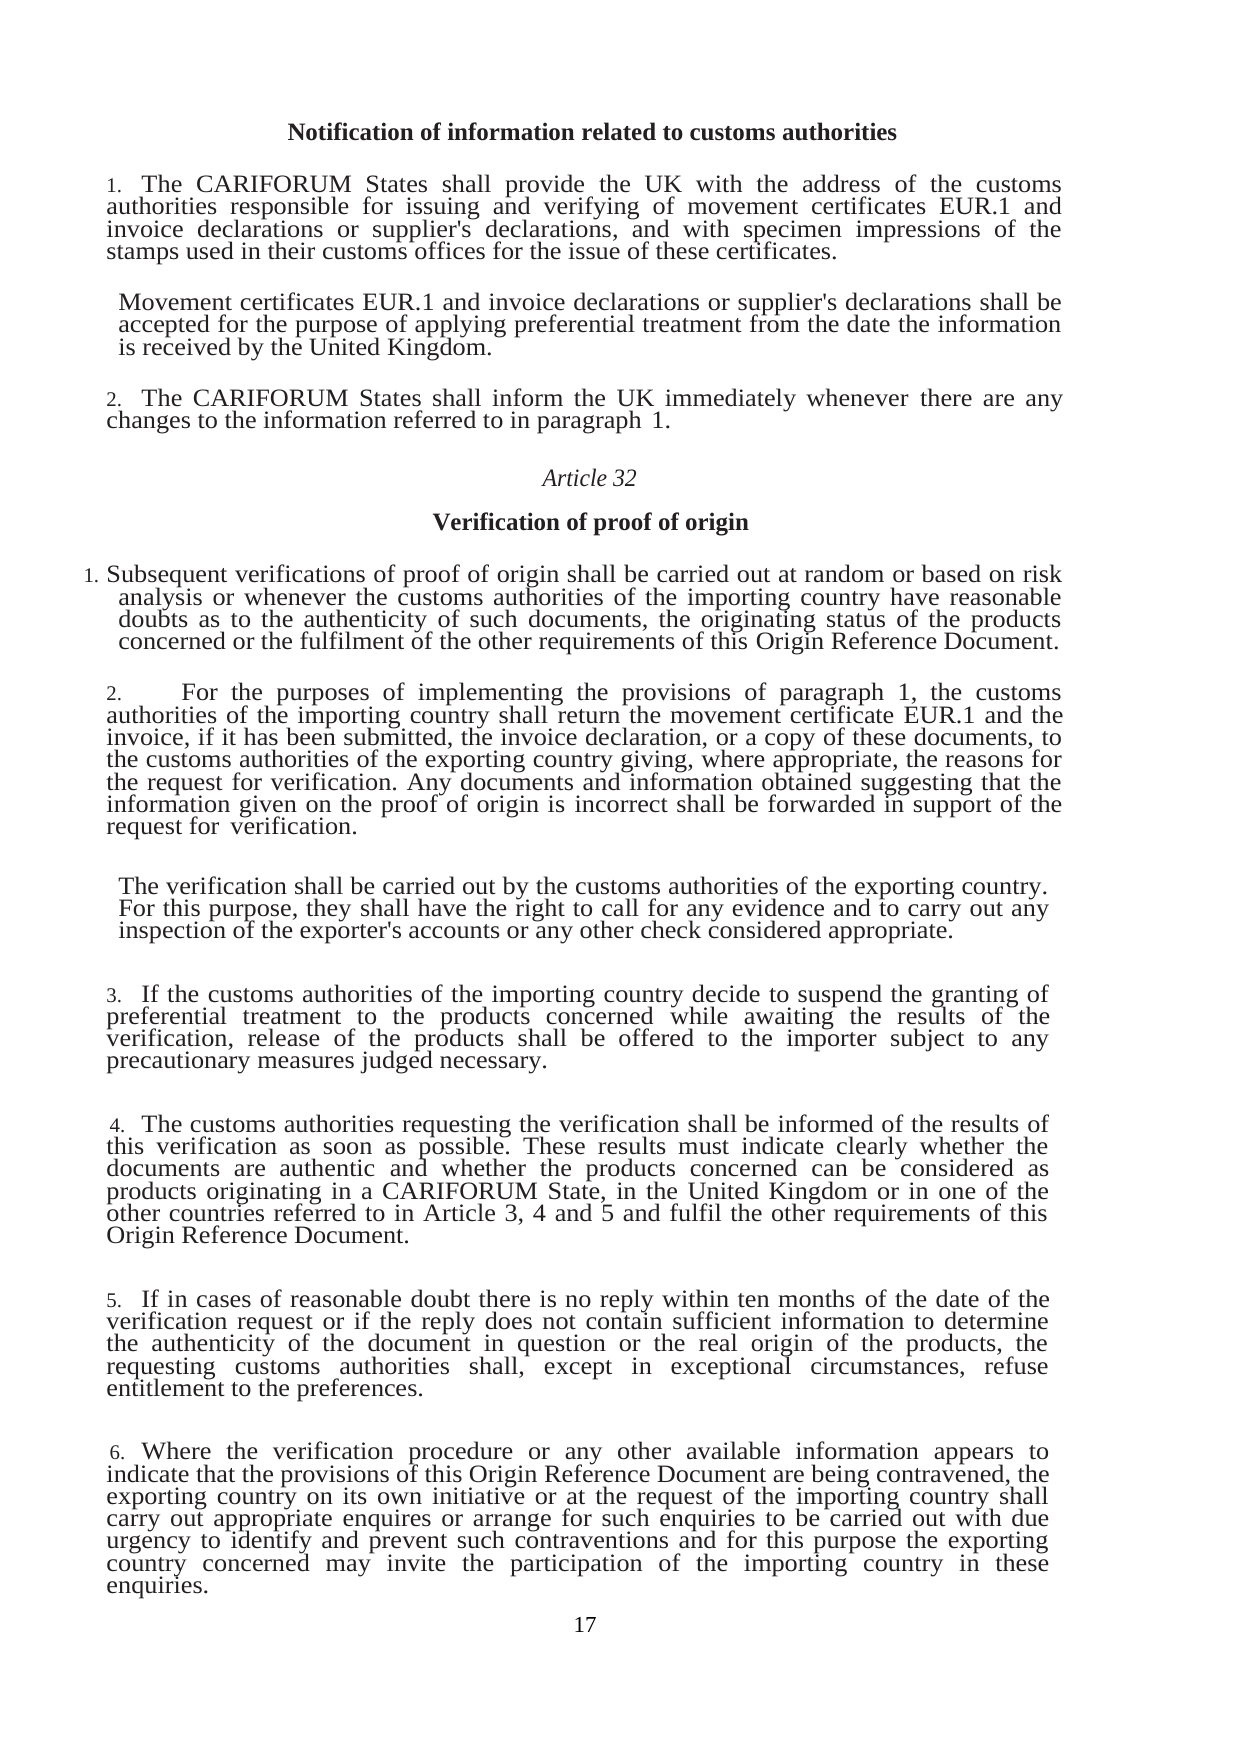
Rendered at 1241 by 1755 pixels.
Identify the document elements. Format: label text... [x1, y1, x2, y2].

text The verification shall be carried out by the customs authorities of the exporting country. For this purpose, they shall have the right to call for any evidence and to carry out any inspection of the exporter's accounts or any other check considered appropriate. [118, 876, 1050, 943]
text Article 32 [238, 463, 943, 492]
list Where the verification procedure or any other available information appears to indicate that the provisions of this Origin Reference Document are being contravened, the exporting country on its own initiative or at the request of the importing country shall carry out appropriate enquires or arrange for such enquiries to be carried out with due urgency to identify and prevent such contraventions and for this purpose the exporting country concerned may invite the participation of the importing country in these enquiries. [106, 1442, 1050, 1598]
list If the customs authorities of the importing country decide to suspend the granting of preferential treatment to the products concerned while awaiting the results of the verification, release of the products shall be offered to the importer subject to any precautionary measures judged necessary. [106, 984, 1050, 1073]
text Notification of information related to customs authorities [121, 117, 1063, 145]
list If in cases of reasonable doubt there is no reply within ten months of the date of the verification request or if the reply does not contain sufficient information to determine the authenticity of the document in question or the real origin of the products, the requesting customs authorities shall, except in exceptional circumstances, refuse entitlement to the preferences. [106, 1289, 1050, 1401]
list The CARIFORUM States shall inform the UK immediately whenever there are any changes to the information referred to in paragraph 1. [106, 388, 1063, 433]
text Movement certificates EUR.1 and invoice declarations or supplier's declarations shall be accepted for the purpose of applying preferential treatment from the date the information is received by the United Kingdom. [118, 293, 1063, 359]
list The CARIFORUM States shall provide the UK with the address of the customs authorities responsible for issuing and verifying of movement certificates EUR.1 and invoice declarations or supplier's declarations, and with specimen impressions of the stamps used in their customs offices for the issue of these certificates. [106, 175, 1063, 264]
list The customs authorities requesting the verification shall be informed of the results of this verification as soon as possible. These results must indicate clearly whether the documents are authentic and whether the products concerned can be considered as products originating in a CARIFORUM State, in the United Kingdom or in one of the other countries referred to in Article 3, 4 and 5 and fulfil the other requirements of this Origin Reference Document. [106, 1114, 1050, 1248]
list Subsequent verifications of proof of origin shall be carried out at random or based on risk analysis or whenever the customs authorities of the importing country have reasonable doubts as to the authenticity of such documents, the originating status of the products concerned or the fulfilment of the other requirements of this Origin Reference Document. [83, 565, 1063, 654]
text Verification of proof of origin [238, 507, 943, 536]
list For the purposes of implementing the provisions of paragraph 1, the customs authorities of the importing country shall return the movement certificate EUR.1 and the invoice, if it has been submitted, the invoice declaration, or a copy of these documents, to the customs authorities of the exporting country giving, where appropriate, the reasons for the request for verification. Any documents and information obtained suggesting that the information given on the proof of origin is incorrect shall be forwarded in support of the request for verification. [106, 683, 1063, 839]
